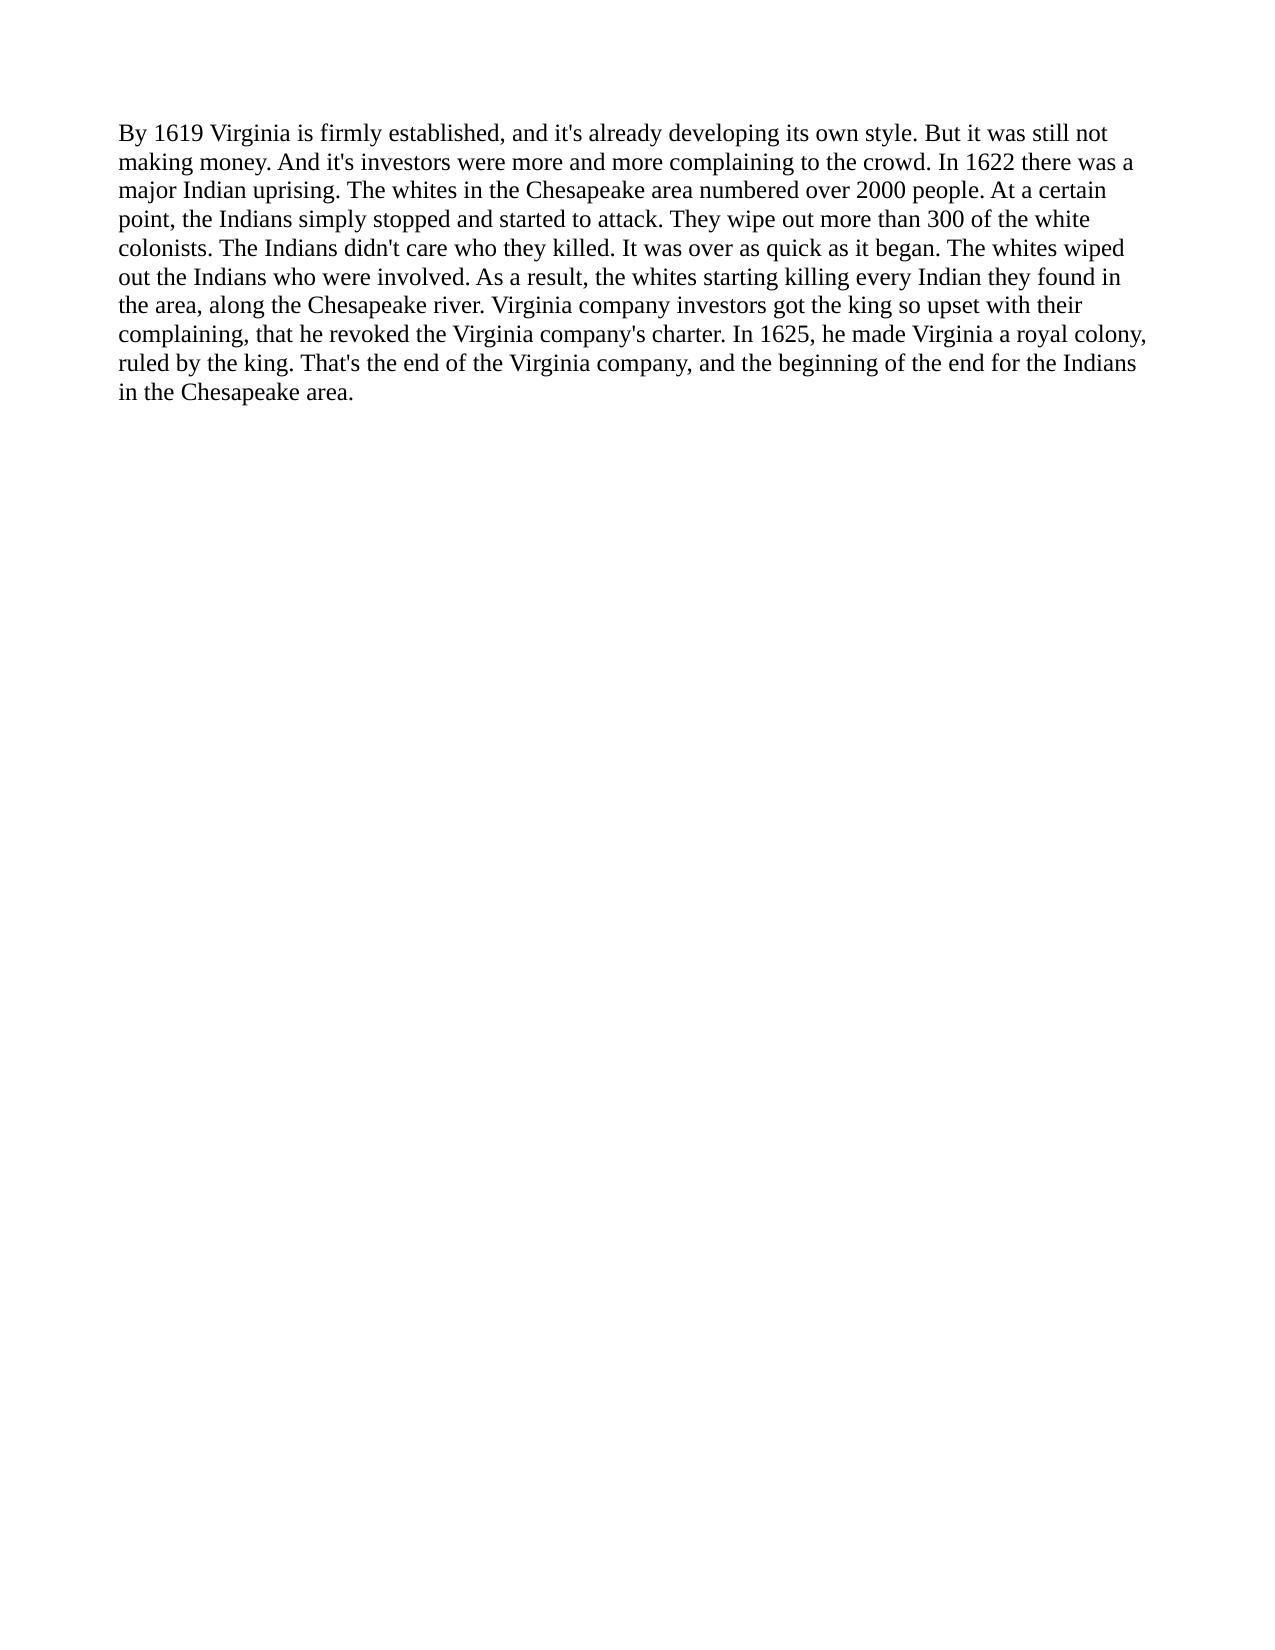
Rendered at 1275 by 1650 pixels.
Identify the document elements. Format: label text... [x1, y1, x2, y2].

text By 1619 Virginia is firmly established, and it's already developing its own style. But it was still not making money. And it's investors were more and more complaining to the crowd. In 1622 there was a major Indian uprising. The whites in the Chesapeake area numbered over 2000 people. At a certain point, the Indians simply stopped and started to attack. They wipe out more than 300 of the white colonists. The Indians didn't care who they killed. It was over as quick as it began. The whites wiped out the Indians who were involved. As a result, the whites starting killing every Indian they found in the area, along the Chesapeake river. Virginia company investors got the king so upset with their complaining, that he revoked the Virginia company's charter. In 1625, he made Virginia a royal colony, ruled by the king. That's the end of the Virginia company, and the beginning of the end for the Indians in the Chesapeake area. [118, 118, 1157, 406]
